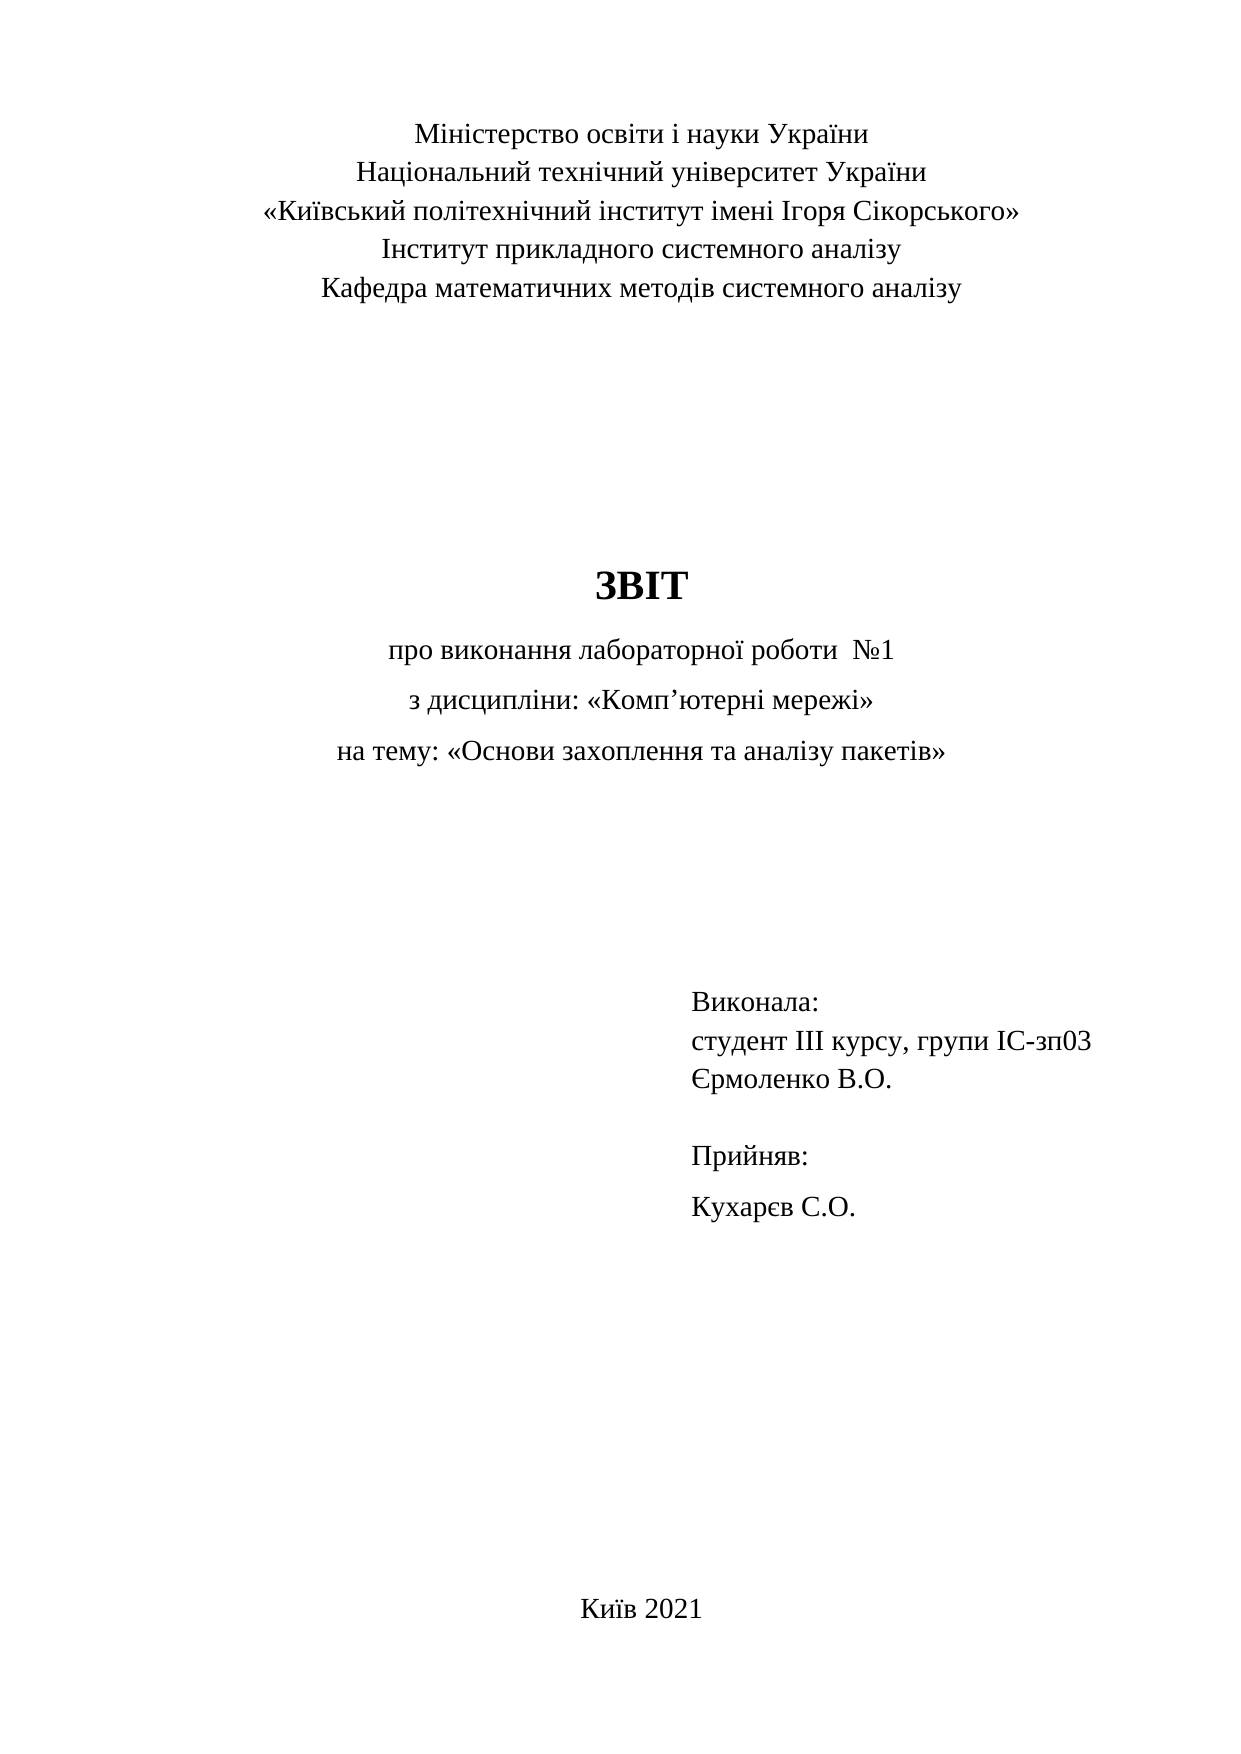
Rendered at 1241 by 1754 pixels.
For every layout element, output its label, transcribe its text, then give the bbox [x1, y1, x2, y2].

text «Київський політехнічний інститут імені Ігоря Сікорського» [124, 193, 1158, 227]
text Національний технічний університет України [124, 154, 1158, 188]
text Інститут прикладного системного аналізу [124, 232, 1158, 265]
text з дисципліни: «Комп’ютерні мережі» [124, 682, 1158, 716]
text Київ 2021 [124, 1591, 1158, 1625]
text Кухарєв С.О. [124, 1189, 1158, 1222]
text студент ІІI курсу, групи ІС-зп03 [124, 1023, 1158, 1056]
text Виконала: [124, 984, 1158, 1018]
text Кафедра математичних методів системного аналізу [124, 270, 1158, 304]
text Прийняв: [124, 1138, 1158, 1172]
text ЗВІТ [124, 560, 1158, 608]
text Єрмоленко В.О. [124, 1061, 1158, 1095]
text про виконання лабораторної роботи №1 [124, 632, 1158, 666]
text на тему: «Основи захоплення та аналізу пакетів» [124, 733, 1158, 766]
text Міністерство освіти і науки України [124, 116, 1158, 149]
